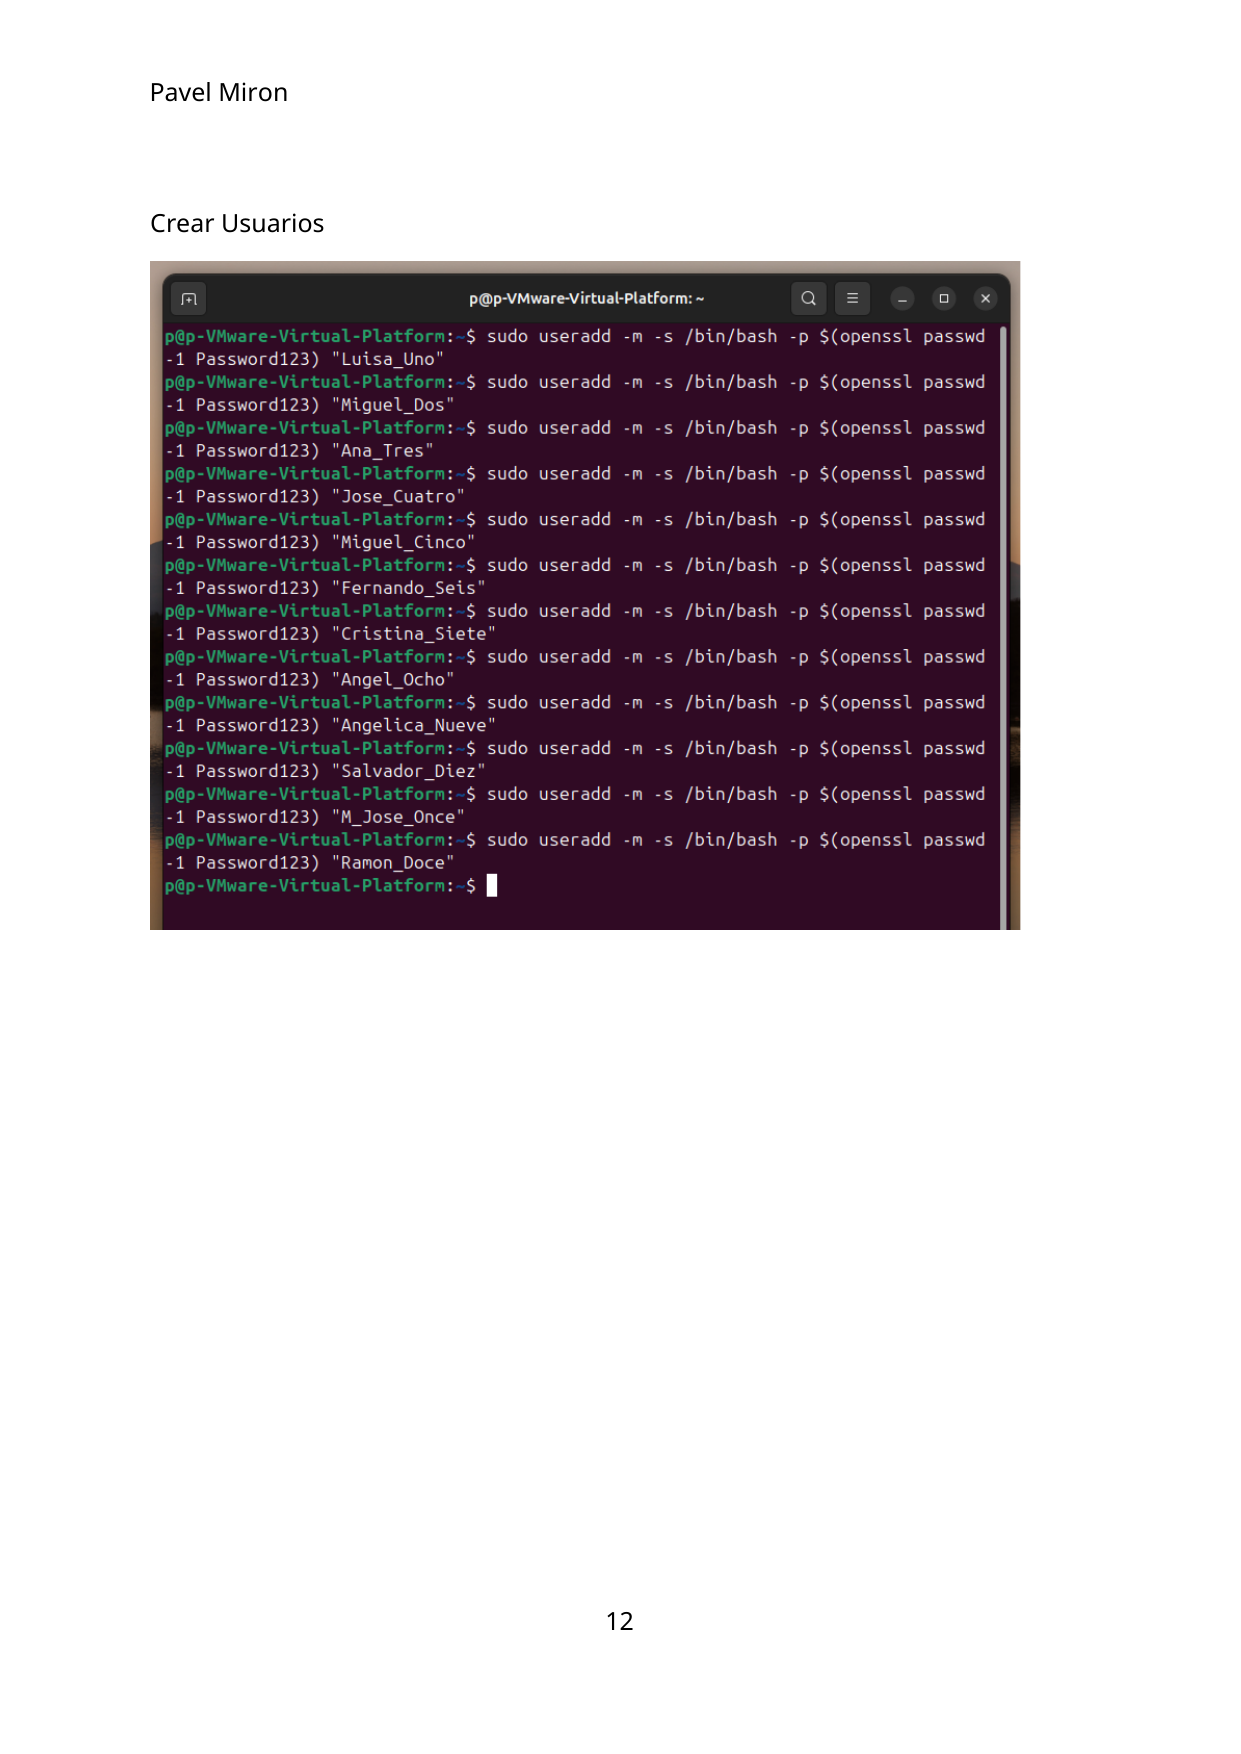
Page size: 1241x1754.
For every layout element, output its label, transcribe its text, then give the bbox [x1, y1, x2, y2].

text Crear Usuarios [150, 206, 1090, 240]
